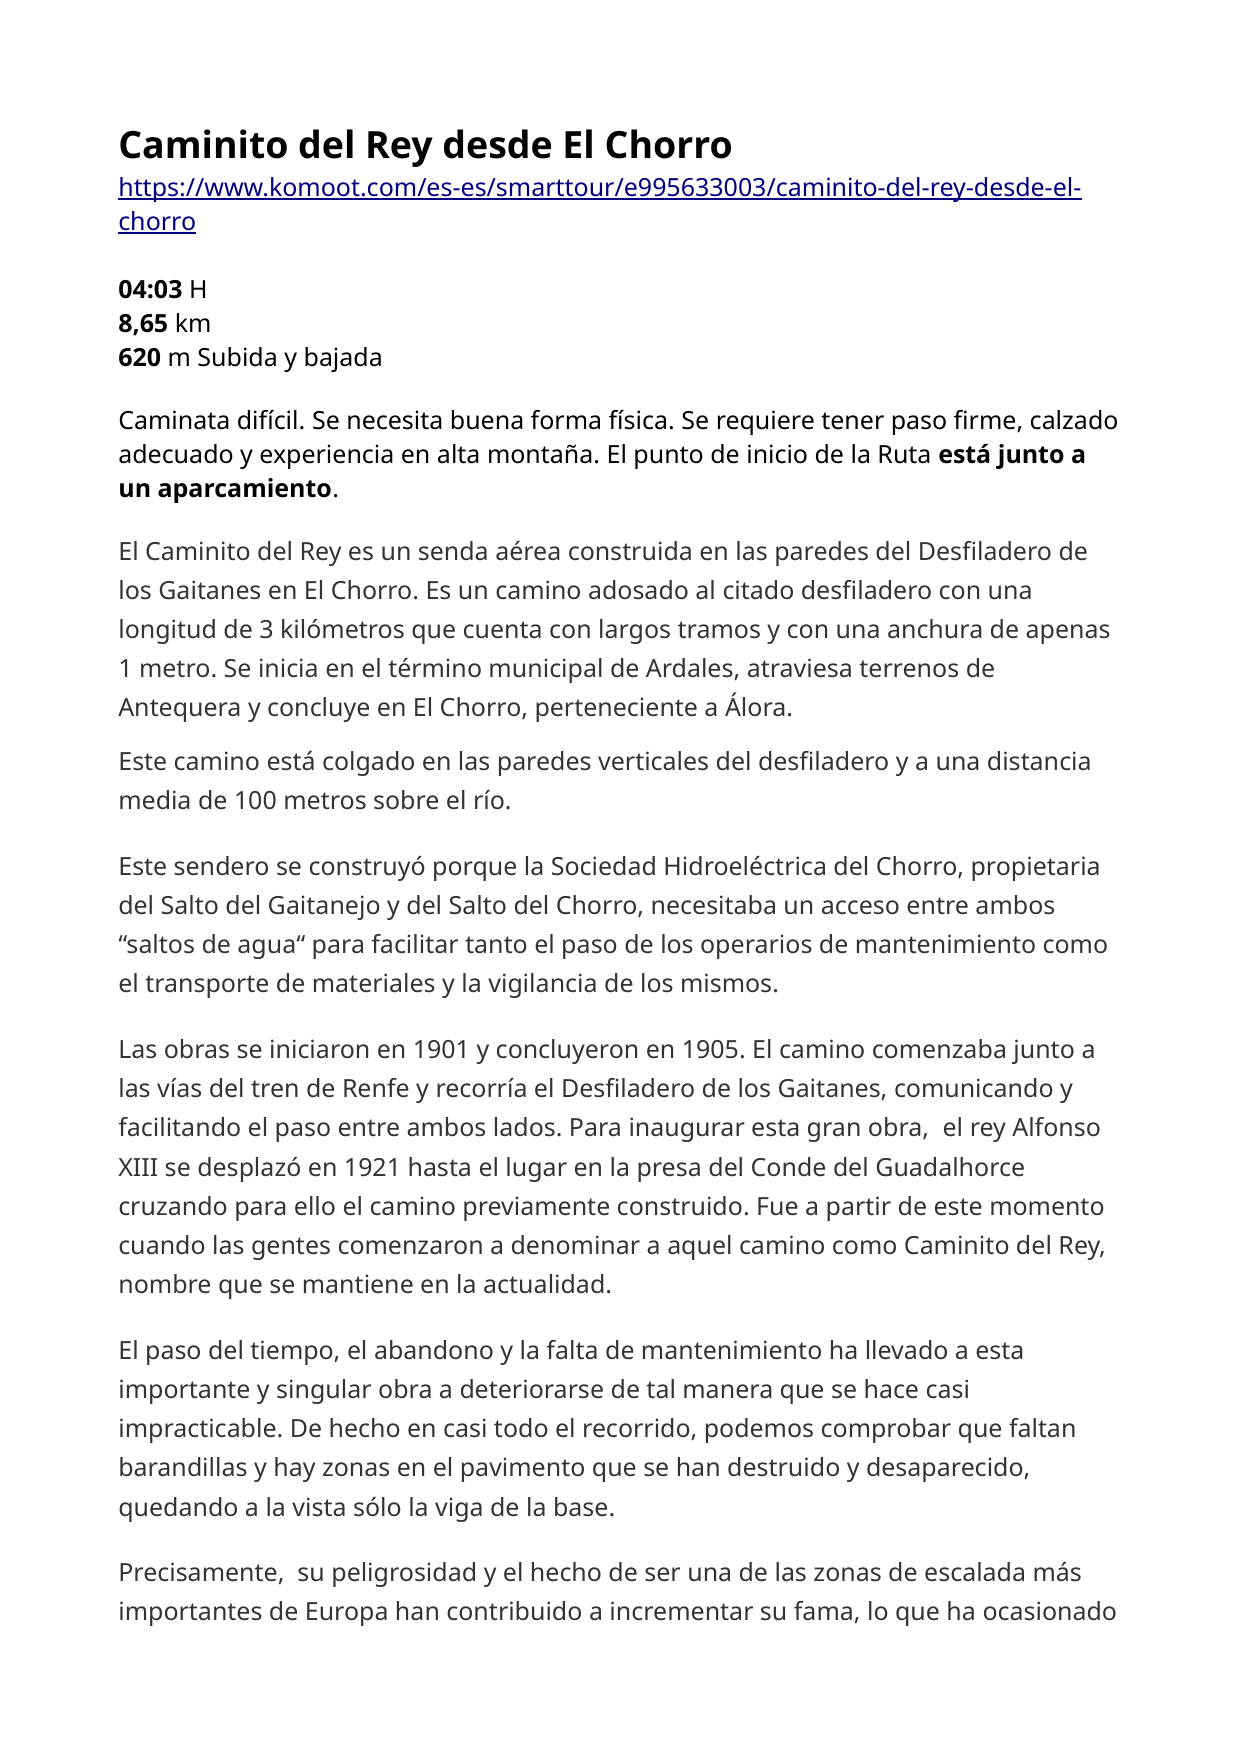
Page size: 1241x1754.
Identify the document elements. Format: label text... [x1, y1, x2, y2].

text Este camino está colgado en las paredes verticales del desfiladero y a una distancia media de 100 metros sobre el río. [118, 744, 1122, 817]
text Caminata difícil. Se necesita buena forma física. Se requiere tener paso firme, calzado adecuado y experiencia en alta montaña. El punto de inicio de la Ruta está junto a un aparcamiento. [118, 373, 1122, 504]
text Precisamente, su peligrosidad y el hecho de ser una de las zonas de escalada más importantes de Europa han contribuido a incrementar su fama, lo que ha ocasionado [118, 1555, 1122, 1628]
text Este sendero se construyó porque la Sociedad Hidroeléctrica del Chorro, propietaria del Salto del Gaitanejo y del Salto del Chorro, necesitaba un acceso entre ambos “saltos de agua“ para facilitar tanto el paso de los operarios de mantenimiento como el transporte de materiales y la vigilancia de los mismos. [118, 848, 1122, 1000]
text 04:03 H [118, 237, 1122, 305]
text 8,65 km [118, 305, 1122, 339]
text https://www.komoot.com/es-es/smarttour/e995633003/caminito-del-rey-desde-el-chorro [118, 169, 1122, 237]
text El paso del tiempo, el abandono y la falta de mantenimiento ha llevado a esta importante y singular obra a deteriorarse de tal manera que se hace casi impracticable. De hecho en casi todo el recorrido, podemos comprobar que faltan barandillas y hay zonas en el pavimento que se han destruido y desaparecido, quedando a la vista sólo la viga de la base. [118, 1332, 1122, 1523]
text El Caminito del Rey es un senda aérea construida en las paredes del Desfiladero de los Gaitanes en El Chorro. Es un camino adosado al citado desfiladero con una longitud de 3 kilómetros que cuenta con largos tramos y con una anchura de apenas 1 metro. Se inicia en el término municipal de Ardales, atraviesa terrenos de Antequera y concluye en El Chorro, perteneciente a Álora. [118, 533, 1122, 724]
text 620 m Subida y bajada [118, 339, 1122, 373]
text Las obras se iniciaron en 1901 y concluyeron en 1905. El camino comenzaba junto a las vías del tren de Renfe y recorría el Desfiladero de los Gaitanes, comunicando y facilitando el paso entre ambos lados. Para inaugurar esta gran obra, el rey Alfonso XIII se desplazó en 1921 hasta el lugar en la presa del Conde del Guadalhorce cruzando para ello el camino previamente construido. Fue a partir de este momento cuando las gentes comenzaron a denominar a aquel camino como Caminito del Rey, nombre que se mantiene en la actualidad. [118, 1032, 1122, 1301]
text Caminito del Rey desde El Chorro [118, 118, 1122, 169]
